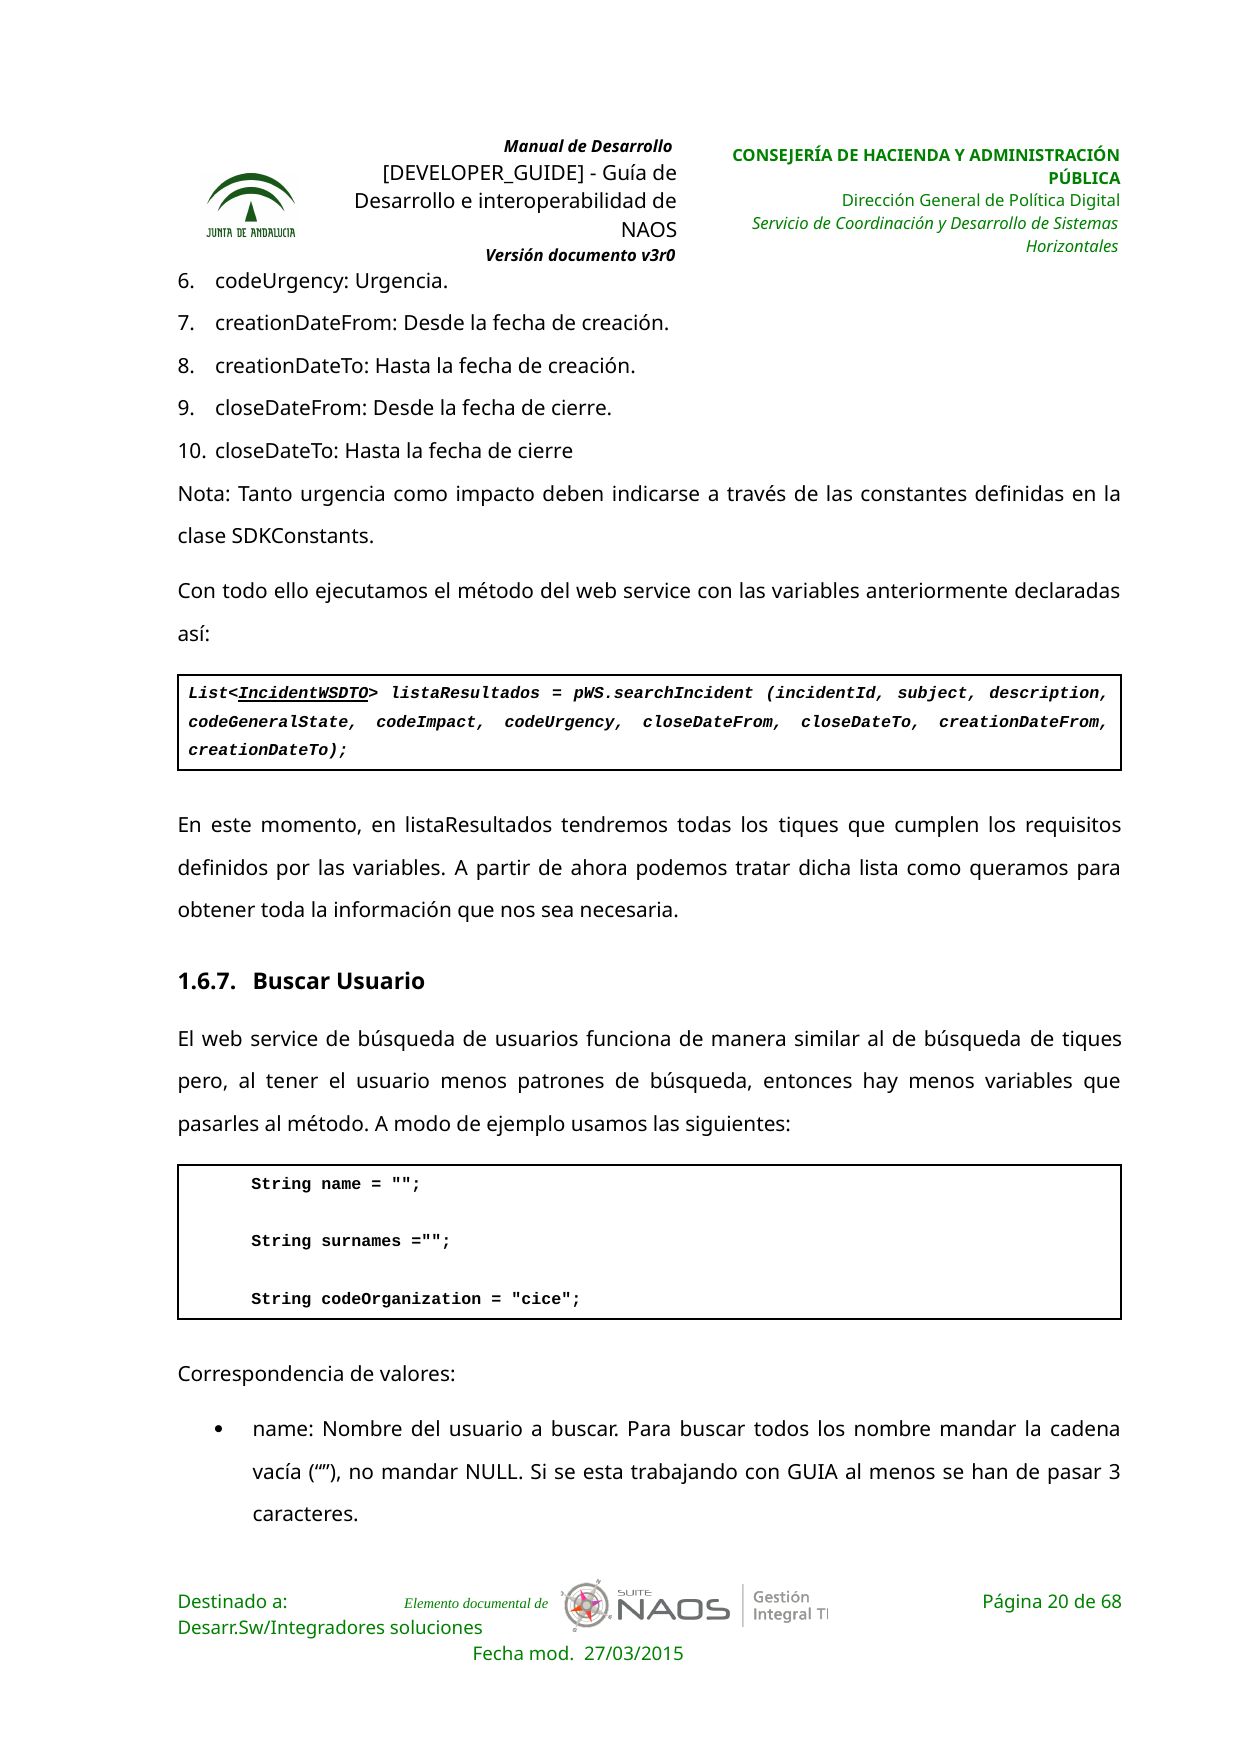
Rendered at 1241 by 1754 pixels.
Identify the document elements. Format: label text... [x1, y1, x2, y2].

text Con todo ello ejecutamos el método del web service con las variables anteriormente declaradas así: [177, 576, 1122, 647]
subtitle Buscar Usuario [177, 965, 1122, 997]
list codeUrgency: Urgencia. [177, 266, 1122, 294]
text El web service de búsqueda de usuarios funciona de manera similar al de búsqueda de tiques pero, al tener el usuario menos patrones de búsqueda, entonces hay menos variables que pasarles al método. A modo de ejemplo usamos las siguientes: [177, 1024, 1122, 1138]
text String codeOrganization = "cice"; [179, 1280, 1120, 1318]
list name: Nombre del usuario a buscar. Para buscar todos los nombre mandar la cadena vacía (“”), no mandar NULL. Si se esta trabajando con GUIA al menos se han de pasar 3 caracteres. [215, 1414, 1122, 1528]
list creationDateTo: Hasta la fecha de creación. [177, 351, 1122, 379]
text Correspondencia de valores: [177, 1359, 1122, 1388]
list closeDateTo: Hasta la fecha de cierre [177, 436, 1122, 464]
text En este momento, en listaResultados tendremos todas los tiques que cumplen los requisitos definidos por las variables. A partir de ahora podemos tratar dicha lista como queramos para obtener toda la información que nos sea necesaria. [177, 810, 1122, 924]
text List<IncidentWSDTO> listaResultados = pWS.searchIncident (incidentId, subject, description, codeGeneralState, codeImpact, codeUrgency, closeDateFrom, closeDateTo, creationDateFrom, creationDateTo); [179, 676, 1120, 769]
text String surnames =""; [179, 1222, 1120, 1252]
list closeDateFrom: Desde la fecha de cierre. [177, 393, 1122, 422]
text Nota: Tanto urgencia como impacto deben indicarse a través de las constantes definidas en la clase SDKConstants. [177, 479, 1122, 550]
list creationDateFrom: Desde la fecha de creación. [177, 308, 1122, 337]
picture [201, 173, 298, 241]
picture [560, 1579, 829, 1632]
text String name = ""; [179, 1166, 1120, 1194]
